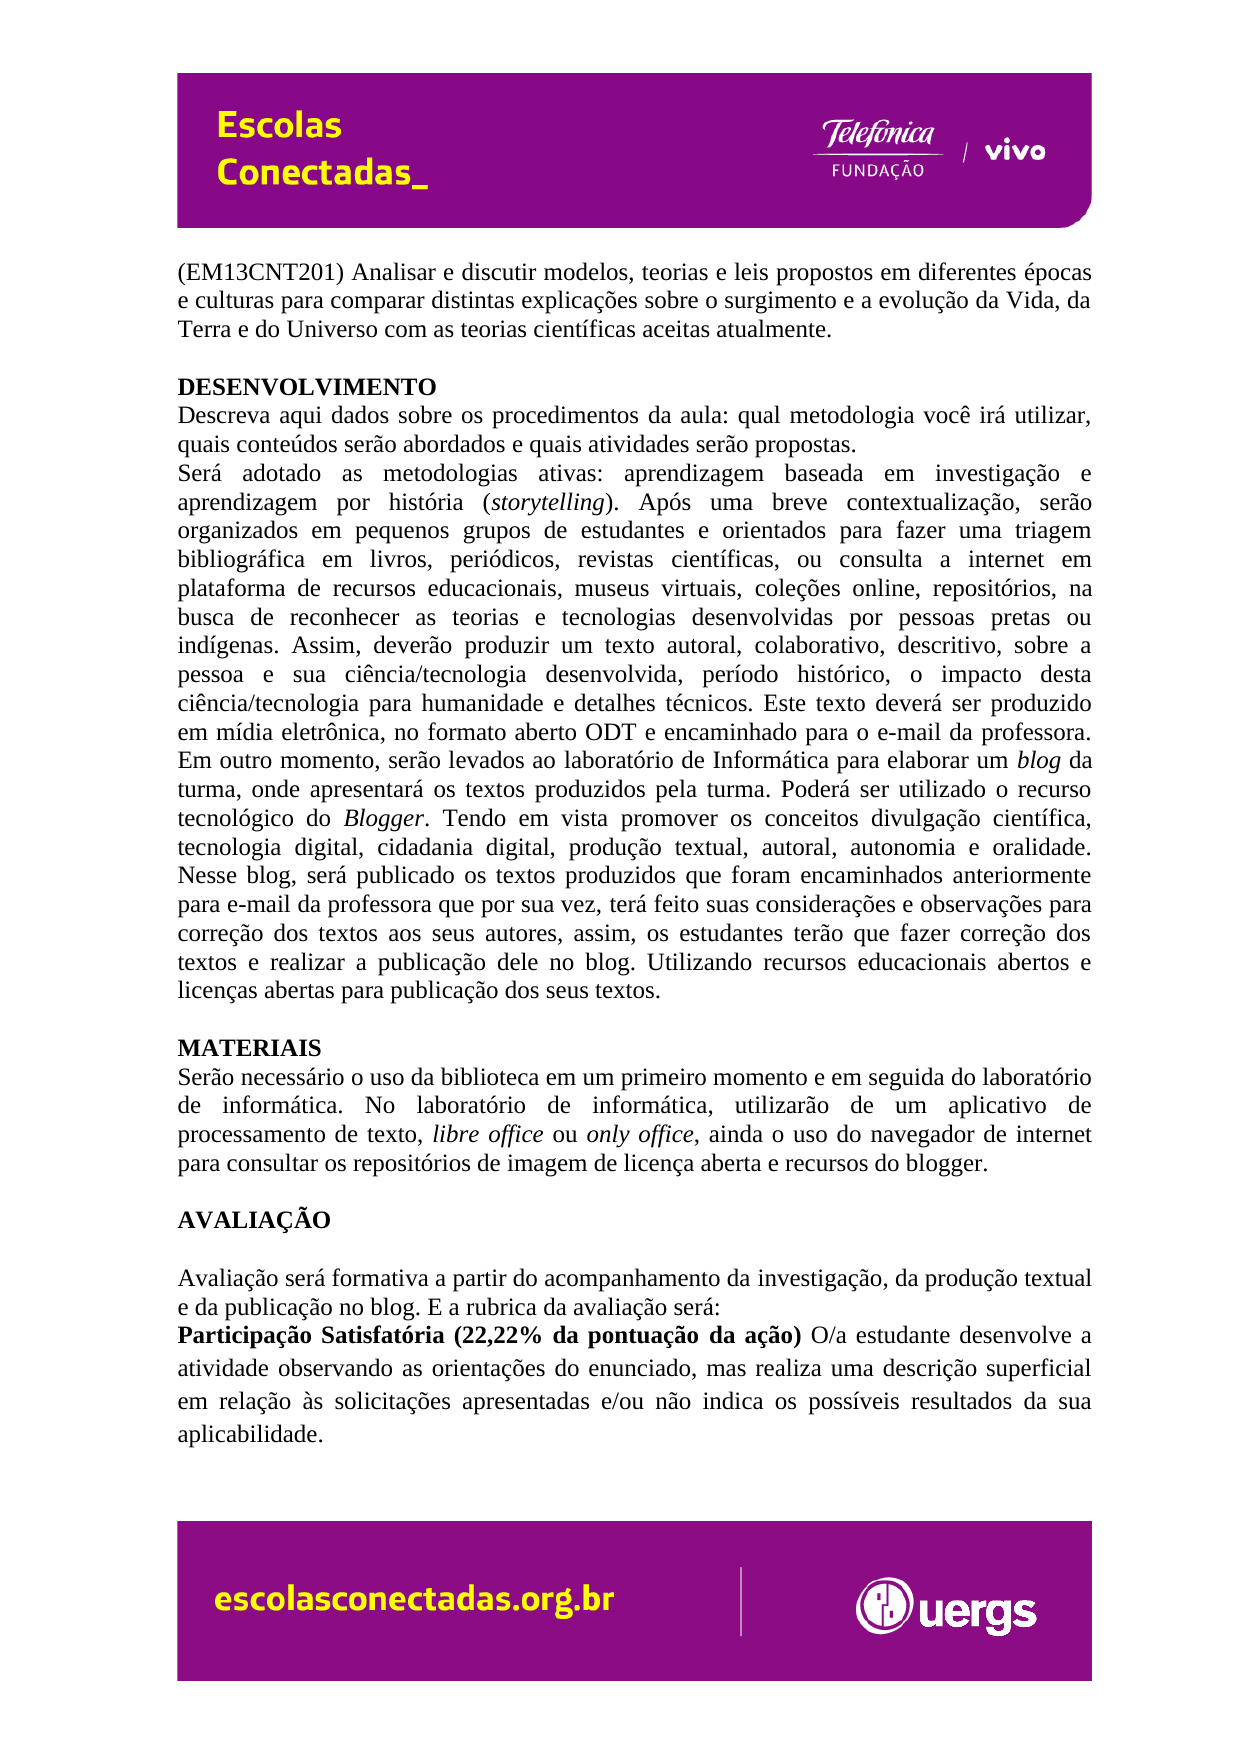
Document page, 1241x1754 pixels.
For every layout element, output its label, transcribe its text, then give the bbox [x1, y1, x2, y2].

picture [177, 73, 1092, 228]
picture [177, 1521, 1092, 1681]
text Avaliação será formativa a partir do acompanhamento da investigação, da produção textual e da publicação no blog. E a rubrica da avaliação será: [177, 1263, 1092, 1320]
text DESENVOLVIMENTO [177, 372, 1092, 400]
text AVALIAÇÃO [177, 1205, 1092, 1234]
text MATERIAIS [177, 1033, 1092, 1062]
text Será adotado as metodologias ativas: aprendizagem baseada em investigação e aprendizagem por história (storytelling). Após uma breve contextualização, serão organizados em pequenos grupos de estudantes e orientados para fazer uma triagem bibliográfica em livros, periódicos, revistas científicas, ou consulta a internet em plataforma de recursos educacionais, museus virtuais, coleções online, repositórios, na busca de reconhecer as teorias e tecnologias desenvolvidas por pessoas pretas ou indígenas. Assim, deverão produzir um texto autoral, colaborativo, descritivo, sobre a pessoa e sua ciência/tecnologia desenvolvida, período histórico, o impacto desta ciência/tecnologia para humanidade e detalhes técnicos. Este texto deverá ser produzido em mídia eletrônica, no formato aberto ODT e encaminhado para o e-mail da professora. Em outro momento, serão levados ao laboratório de Informática para elaborar um blog da turma, onde apresentará os textos produzidos pela turma. Poderá ser utilizado o recurso tecnológico do Blogger. Tendo em vista promover os conceitos divulgação científica, tecnologia digital, cidadania digital, produção textual, autoral, autonomia e oralidade. Nesse blog, será publicado os textos produzidos que foram encaminhados anteriormente para e-mail da professora que por sua vez, terá feito suas considerações e observações para correção dos textos aos seus autores, assim, os estudantes terão que fazer correção dos textos e realizar a publicação dele no blog. Utilizando recursos educacionais abertos e licenças abertas para publicação dos seus textos. [177, 458, 1092, 1004]
text Serão necessário o uso da biblioteca em um primeiro momento e em seguida do laboratório de informática. No laboratório de informática, utilizarão de um aplicativo de processamento de texto, libre office ou only office, ainda o uso do navegador de internet para consultar os repositórios de imagem de licença aberta e recursos do blogger. [177, 1062, 1092, 1177]
text Participação Satisfatória (22,22% da pontuação da ação) O/a estudante desenvolve a atividade observando as orientações do enunciado, mas realiza uma descrição superficial em relação às solicitações apresentadas e/ou não indica os possíveis resultados da sua aplicabilidade. [177, 1320, 1092, 1448]
text (EM13CNT201) Analisar e discutir modelos, teorias e leis propostos em diferentes épocas e culturas para comparar distintas explicações sobre o surgimento e a evolução da Vida, da Terra e do Universo com as teorias científicas aceitas atualmente. [177, 257, 1092, 343]
text Descreva aqui dados sobre os procedimentos da aula: qual metodologia você irá utilizar, quais conteúdos serão abordados e quais atividades serão propostas. [177, 400, 1092, 458]
